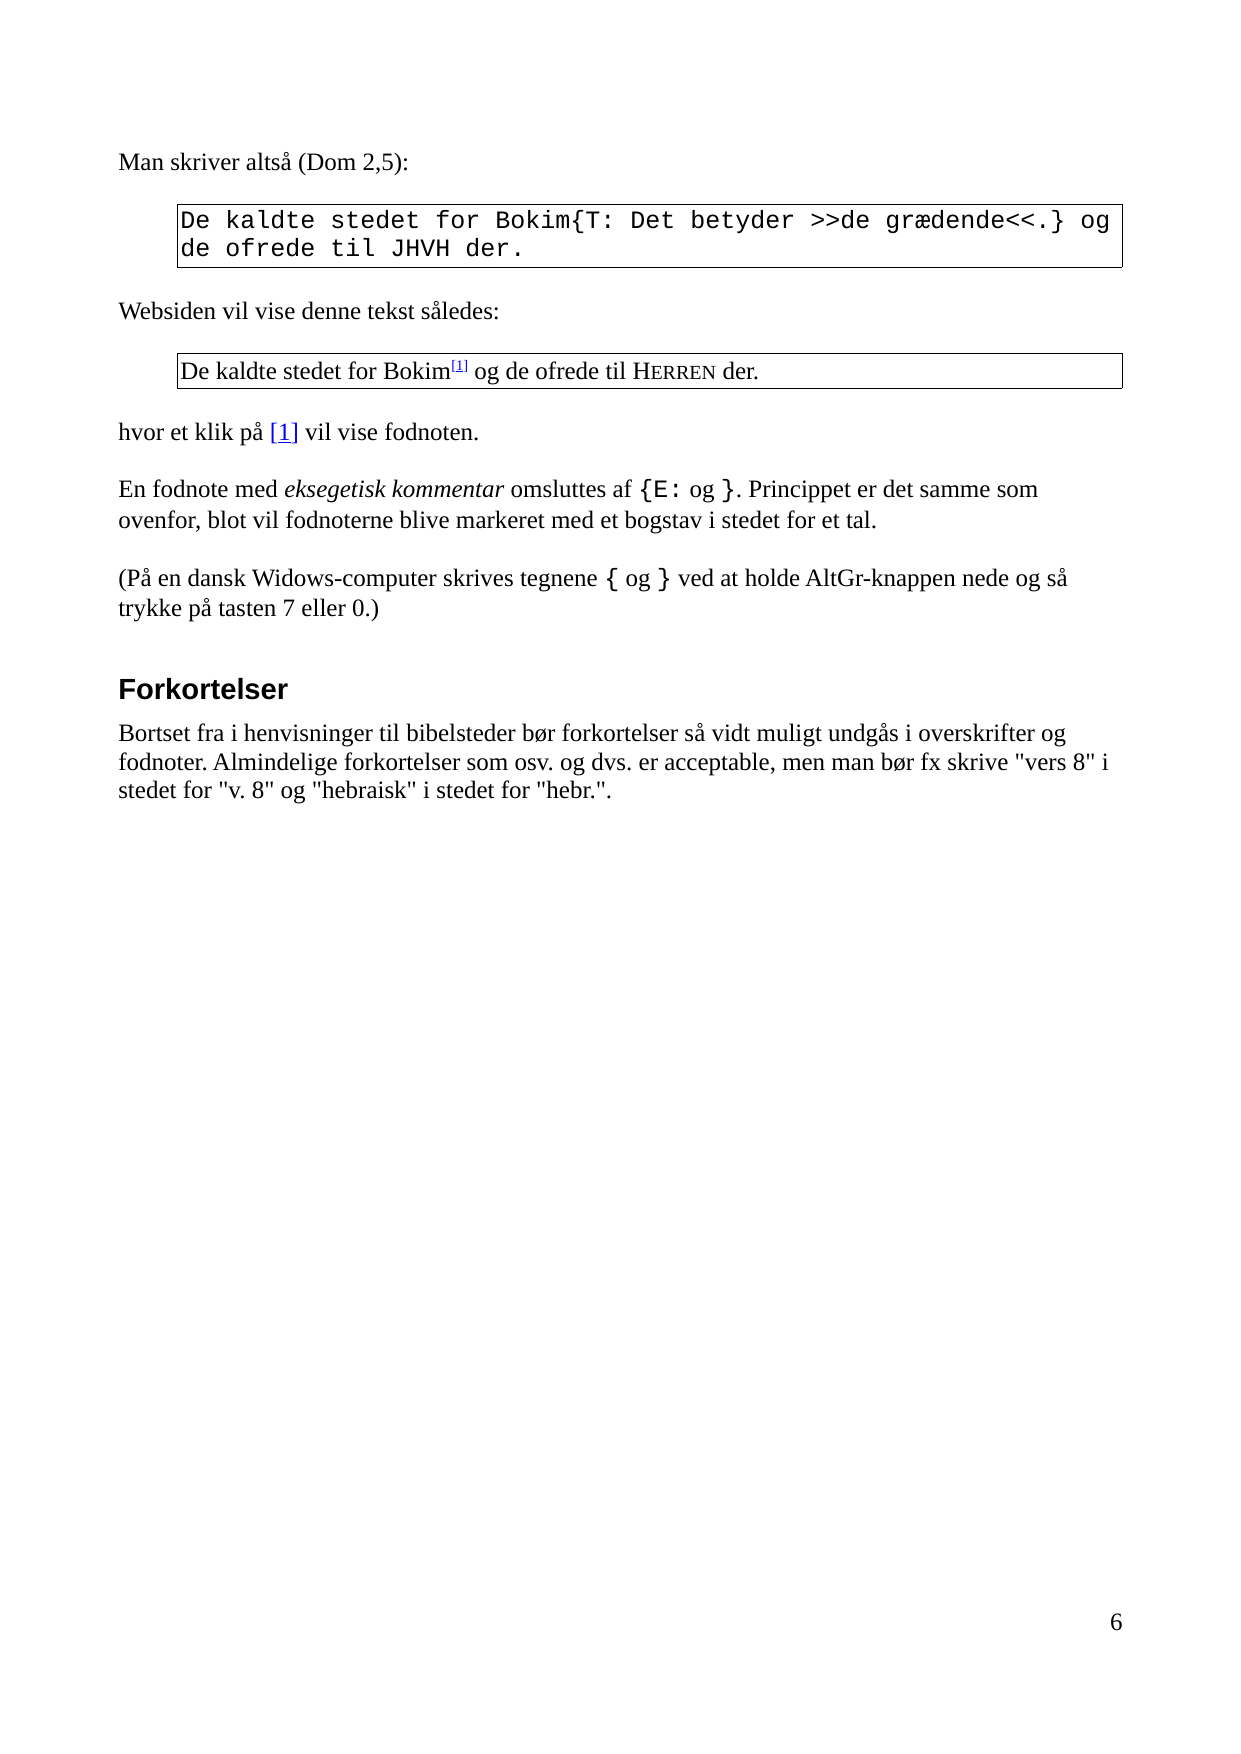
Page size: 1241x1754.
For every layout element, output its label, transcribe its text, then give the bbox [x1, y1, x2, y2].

text En fodnote med eksegetisk kommentar omsluttes af {E: og }. Princippet er det samme som ovenfor, blot vil fodnoterne blive markeret med et bogstav i stedet for et tal. [118, 474, 1122, 534]
text Man skriver altså (Dom 2,5): [118, 147, 1122, 176]
subtitle Forkortelser [118, 672, 1122, 705]
text De kaldte stedet for Bokim[1] og de ofrede til Herren der. [178, 354, 1122, 388]
text De kaldte stedet for Bokim{T: Det betyder >>de grædende<<.} og de ofrede til JHVH der. [178, 205, 1122, 267]
text Websiden vil vise denne tekst således: [118, 296, 1122, 324]
text (På en dansk Widows-computer skrives tegnene { og } ved at holde AltGr-knappen nede og så trykke på tasten 7 eller 0.) [118, 563, 1122, 622]
text Bortset fra i henvisninger til bibelsteder bør forkortelser så vidt muligt undgås i overskrifter og fodnoter. Almindelige forkortelser som osv. og dvs. er acceptable, men man bør fx skrive "vers 8" i stedet for "v. 8" og "hebraisk" i stedet for "hebr.". [118, 718, 1122, 804]
text hvor et klik på [1] vil vise fodnoten. [118, 417, 1122, 446]
